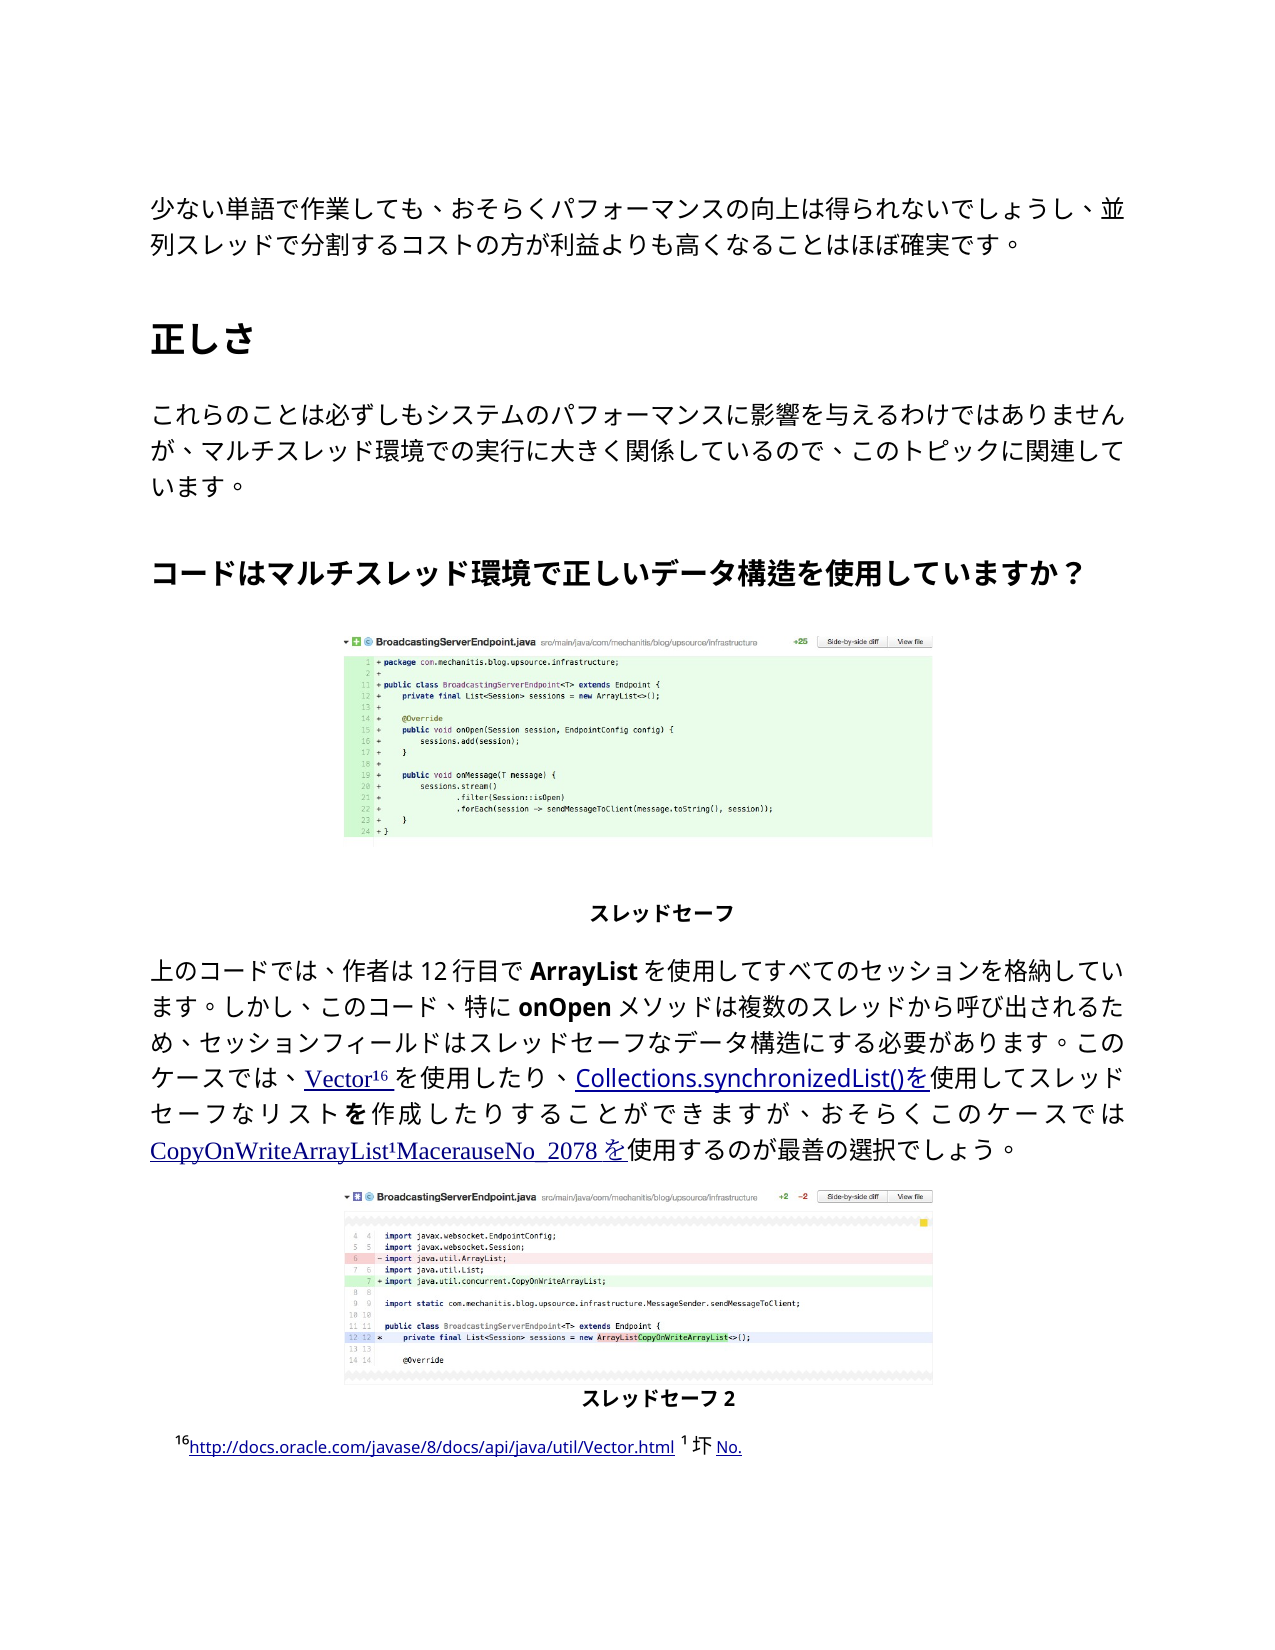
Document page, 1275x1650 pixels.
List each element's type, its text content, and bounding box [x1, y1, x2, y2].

picture [343, 636, 933, 847]
text スレッドセーフ2 [581, 1203, 1275, 1413]
text 少ない単語で作業しても、おそらくパフォーマンスの向上は得られないでしょうし、並列スレッドで分割するコストの方が利益よりも高くなることはほぼ確実です。 [150, 192, 1126, 262]
text ¹⁶http://docs.oracle.com/javase/8/docs/api/java/util/Vector.html ¹圷No. [174, 1431, 840, 1460]
text 上のコードでは、作者は12行目でArrayListを使用してすべてのセッションを格納しています。しかし、このコード、特にonOpenメソッドは複数のスレッドから呼び出されるため、セッションフィールドはスレッドセーフなデータ構造にする必要があります。このケースでは、Vector¹⁶を使用したり、Collections.synchronizedList()を使用してスレッドセーフなリストを作成したりすることができますが、おそらくこのケースではCopyOnWriteArrayList¹MacerauseNo_2078を使用するのが最善の選択でしょう。 [150, 954, 1126, 1166]
text これらのことは必ずしもシステムのパフォーマンスに影響を与えるわけではありませんが、マルチスレッド環境での実行に大きく関係しているので、このトピックに関連しています。 [150, 398, 1126, 503]
picture [344, 1190, 933, 1385]
subtitle 正しさ [150, 314, 1275, 362]
text スレッドセーフ [589, 899, 1275, 928]
subtitle コードはマルチスレッド環境で正しいデータ構造を使用していますか？ [150, 553, 1275, 593]
